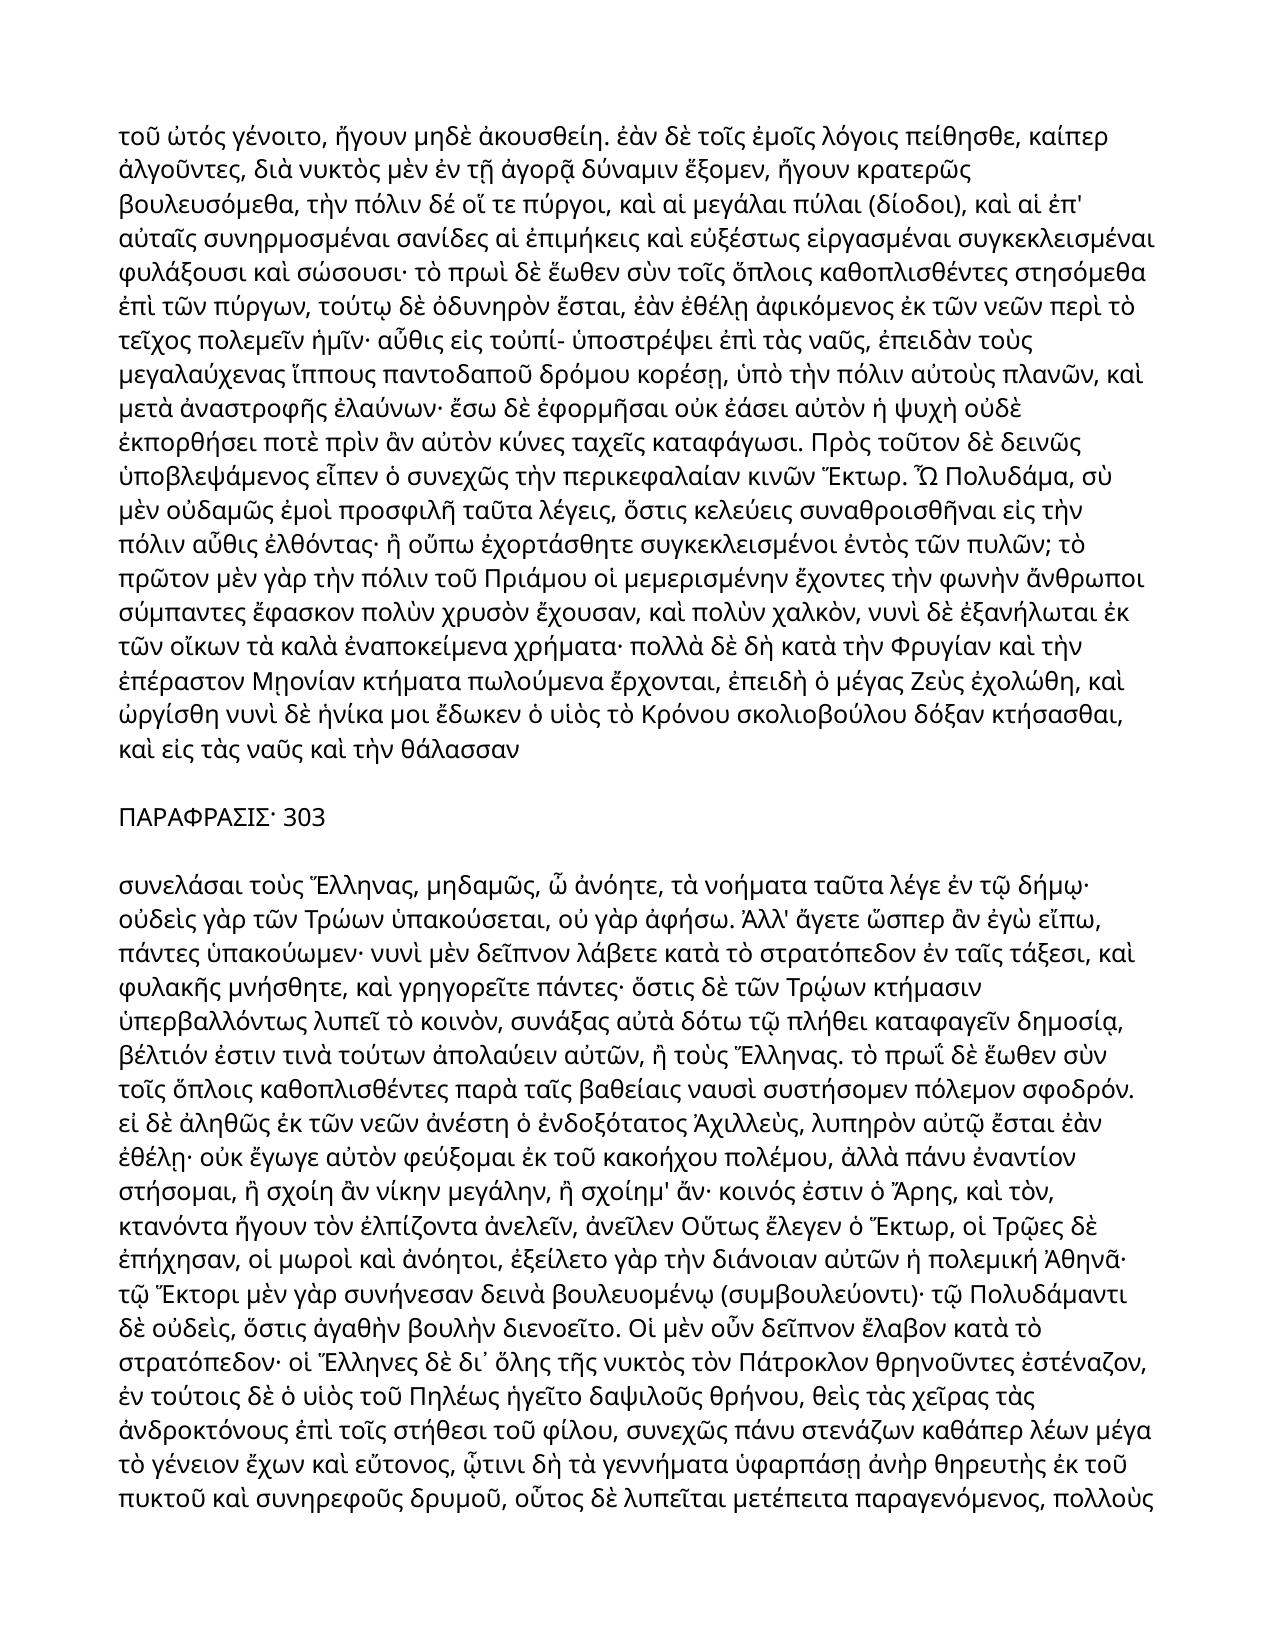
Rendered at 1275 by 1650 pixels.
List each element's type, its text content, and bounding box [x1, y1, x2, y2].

text ΠAPΑΦΡΑΣΙΣ· 303 [118, 799, 1157, 833]
text συνελάσαι τοὺς Ἕλληνας, μηδαμῶς, ὦ ἀνόητε, τὰ νοήματα ταῦτα λέγε ἐν τῷ δήμῳ· οὐδεὶς γὰρ τῶν Τρώων ὑπακούσεται, οὐ γὰρ ἀφήσω. Ἀλλ' ἄγετε ὥσπερ ἂν ἐγὼ εἴπω, πάντες ὑπακούωμεν· νυνὶ μὲν δεῖπνον λάβετε κατὰ τὸ στρατόπεδον ἐν ταῖς τάξεσι, καὶ φυλακῆς μνήσθητε, καὶ γρηγορεῖτε πάντες· ὅστις δὲ τῶν Τρῴων κτήμασιν ὑπερβαλλόντως λυπεῖ τὸ κοινὸν, συνάξας αὐτὰ δότω τῷ πλήθει καταφαγεῖν δημοσίᾳ, βέλτιόν ἐστιν τινὰ τούτων ἀπολαύειν αὐτῶν, ἢ τοὺς Ἕλληνας. τὸ πρωΐ δὲ ἕωθεν σὺν τοῖς ὅπλοις καθοπλισθέντες παρὰ ταῖς βαθείαις ναυσὶ συστήσομεν πόλεμον σφοδρόν. εἰ δὲ ἀληθῶς ἐκ τῶν νεῶν ἀνέστη ὁ ἐνδοξότατος Ἀχιλλεὺς, λυπηρὸν αὐτῷ ἔσται ἐὰν ἐθέλῃ· οὐκ ἔγωγε αὐτὸν φεύξομαι ἐκ τοῦ κακοήχου πολέμου, ἀλλὰ πάνυ ἐναντίον στήσομαι, ἢ σχοίη ἂν νίκην μεγάλην, ἢ σχοίημ' ἄν· κοινός ἐστιν ὁ Ἄρης, καὶ τὸν, κτανόντα ἤγουν τὸν ἐλπίζοντα ἀνελεῖν, ἀνεῖλεν Οὕτως ἔλεγεν ὁ Ἕκτωρ, οἱ Τρῷες δὲ ἐπήχησαν, οἱ μωροὶ καὶ ἀνόητοι, ἐξείλετο γὰρ τὴν διάνοιαν αὐτῶν ἡ πολεμική Ἀθηνᾶ· τῷ Ἕκτορι μὲν γὰρ συνήνεσαν δεινὰ βουλευομένῳ (συμβουλεύοντι)· τῷ Πολυδάμαντι δὲ οὐδεὶς, ὅστις ἀγαθὴν βουλὴν διενοεῖτο. Οἱ μὲν οὖν δεῖπνον ἔλαβον κατὰ τὸ στρατόπεδον· οἱ Ἕλληνες δὲ δι᾽ ὅλης τῆς νυκτὸς τὸν Πάτροκλον θρηνοῦντες ἐστέναζον, ἐν τούτοις δὲ ὁ υἱὸς τοῦ Πηλέως ἡγεῖτο δαψιλοῦς θρήνου, θεὶς τὰς χεῖρας τὰς ἀνδροκτόνους ἐπὶ τοῖς στήθεσι τοῦ φίλου, συνεχῶς πάνυ στενάζων καθάπερ λέων μέγα τὸ γένειον ἔχων καὶ εὔτονος, ᾧτινι δὴ τὰ γεννήματα ὑφαρπάσῃ ἀνὴρ θηρευτὴς ἐκ τοῦ πυκτοῦ καὶ συνηρεφοῦς δρυμοῦ, οὗτος δὲ λυπεῖται μετέπειτα παραγενόμενος, πολλοὺς [118, 867, 1157, 1515]
text τοῦ ὠτός γένοιτο, ἤγουν μηδὲ ἀκουσθείη. ἐὰν δὲ τοῖς ἐμοῖς λόγοις πείθησθε, καίπερ ἀλγοῦντες, διὰ νυκτὸς μὲν ἐν τῇ ἀγορᾷ δύναμιν ἕξομεν, ἤγουν κρατερῶς βουλευσόμεθα, τὴν πόλιν δέ οἵ τε πύργοι, καὶ αἱ μεγάλαι πύλαι (δίοδοι), καὶ αἱ ἐπ' αὐταῖς συνηρμοσμέναι σανίδες αἱ ἐπιμήκεις καὶ εὐξέστως εἰργασμέναι συγκεκλεισμέναι φυλάξουσι καὶ σώσουσι· τὸ πρωὶ δὲ ἕωθεν σὺν τοῖς ὅπλοις καθοπλισθέντες στησόμεθα ἐπὶ τῶν πύργων, τούτῳ δὲ ὀδυνηρὸν ἔσται, ἐὰν ἐθέλῃ ἀφικόμενος ἐκ τῶν νεῶν περὶ τὸ τεῖχος πολεμεῖν ἡμῖν· αὖθις εἰς τοὐπί- ὑποστρέψει ἐπὶ τὰς ναῦς, ἐπειδὰν τοὺς μεγαλαύχενας ἵππους παντοδαποῦ δρόμου κορέσῃ, ὑπὸ τὴν πόλιν αὐτοὺς πλανῶν, καὶ μετὰ ἀναστροφῆς ἐλαύνων· ἔσω δὲ ἐφορμῆσαι οὐκ ἐάσει αὐτὸν ἡ ψυχὴ οὐδὲ ἐκπορθήσει ποτὲ πρὶν ἂν αὐτὸν κύνες ταχεῖς καταφάγωσι. Πρὸς τοῦτον δὲ δεινῶς ὑποβλεψάμενος εἶπεν ὁ συνεχῶς τὴν περικεφαλαίαν κινῶν Ἕκτωρ. Ὦ Πολυδάμα, σὺ μὲν οὐδαμῶς ἐμοὶ προσφιλῆ ταῦτα λέγεις, ὅστις κελεύεις συναθροισθῆναι εἰς τὴν πόλιν αὖθις ἐλθόντας· ἢ οὔπω ἐχορτάσθητε συγκεκλεισμένοι ἐντὸς τῶν πυλῶν; τὸ πρῶτον μὲν γὰρ τὴν πόλιν τοῦ Πριάμου οἱ μεμερισμένην ἔχοντες τὴν φωνὴν ἄνθρωποι σύμπαντες ἔφασκον πολὺν χρυσὸν ἔχουσαν, καὶ πολὺν χαλκὸν, νυνὶ δὲ ἐξανήλωται ἐκ τῶν οἴκων τὰ καλὰ ἐναποκείμενα χρήματα· πολλὰ δὲ δὴ κατὰ τὴν Φρυγίαν καὶ τὴν ἐπέραστον Μῃονίαν κτήματα πωλούμενα ἔρχονται, ἐπειδὴ ὁ μέγας Ζεὺς ἐχολώθη, καὶ ὠργίσθη νυνὶ δὲ ἡνίκα μοι ἔδωκεν ὁ υἱὸς τὸ Κρόνου σκολιοβούλου δόξαν κτήσασθαι, καὶ εἰς τὰς ναῦς καὶ τὴν θάλασσαν [118, 118, 1157, 765]
